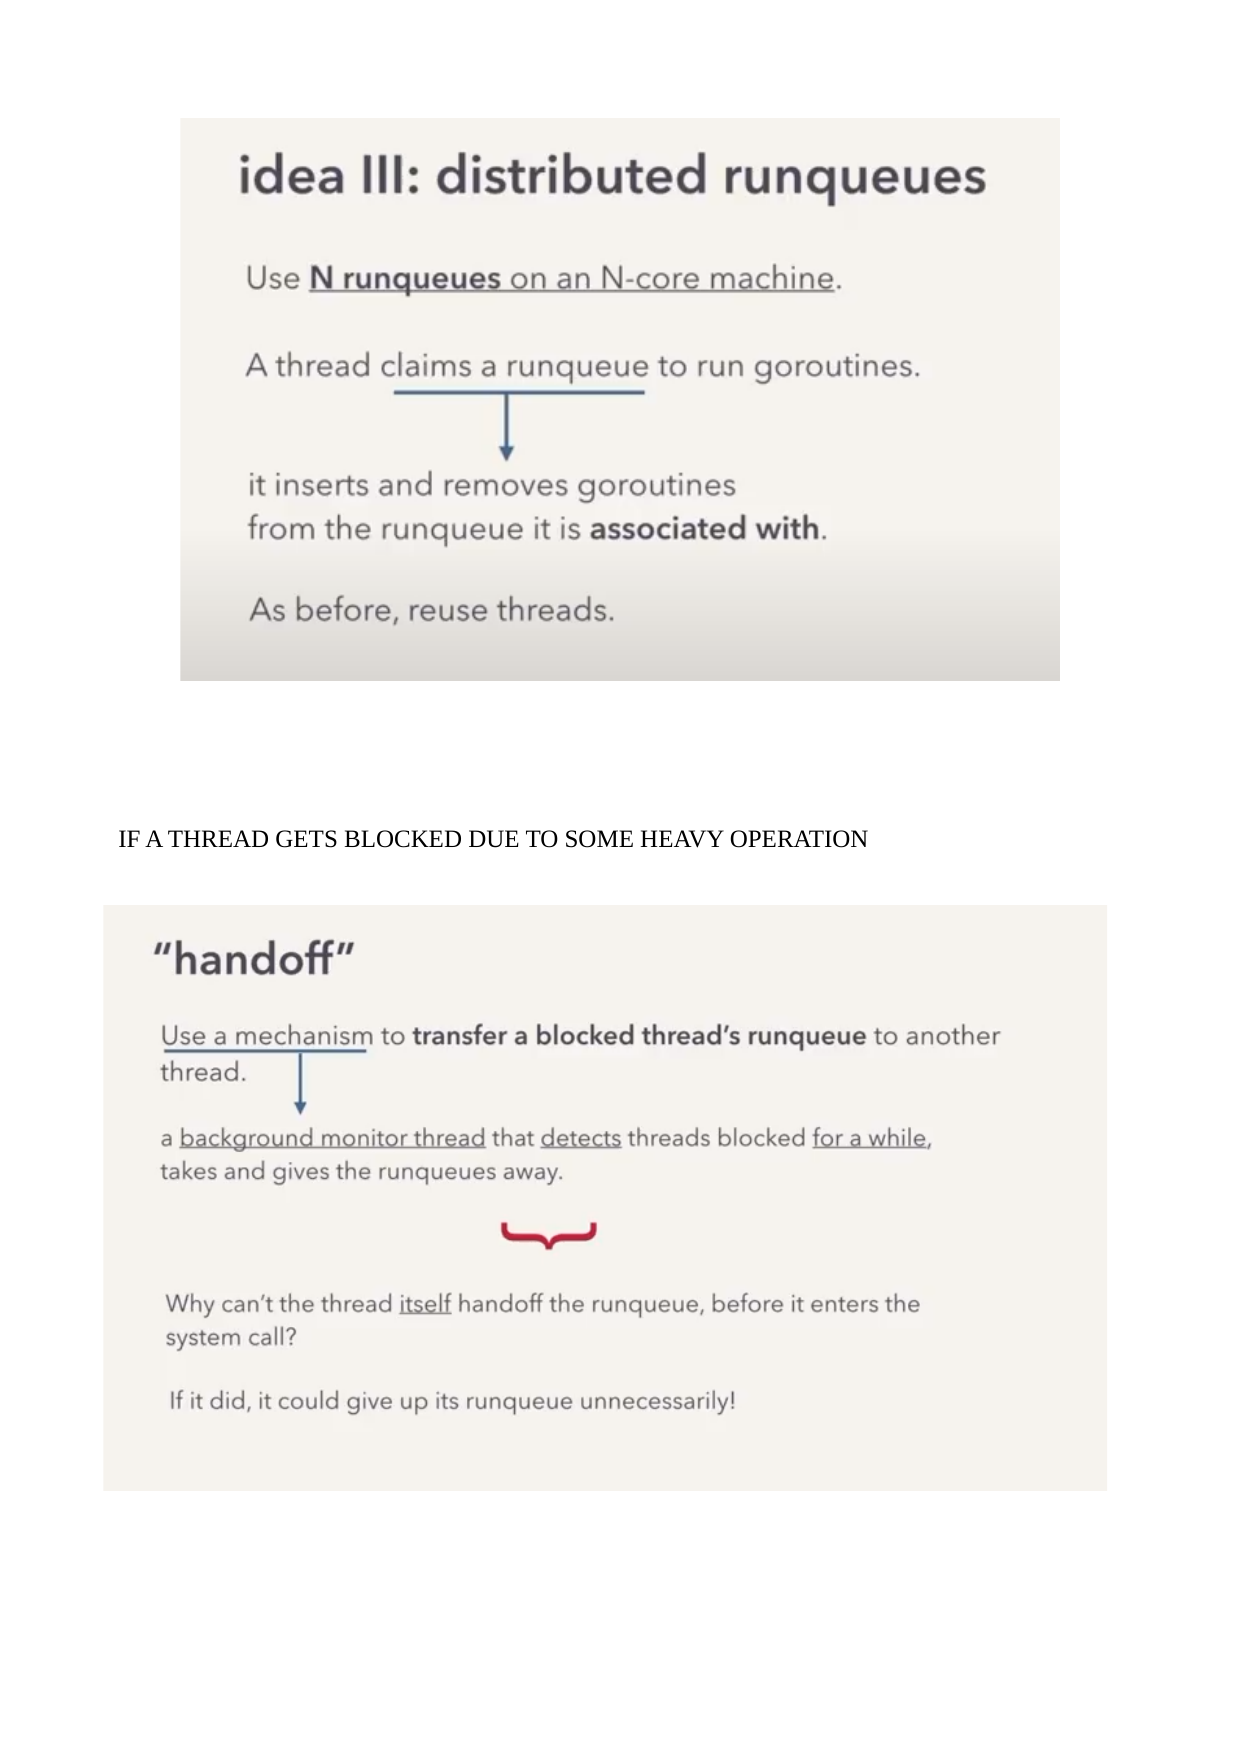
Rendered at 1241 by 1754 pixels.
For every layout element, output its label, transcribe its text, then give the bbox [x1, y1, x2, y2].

picture [103, 905, 1108, 1491]
text [118, 118, 1122, 767]
picture [180, 118, 1060, 681]
text IF A THREAD GETS BLOCKED DUE TO SOME HEAVY OPERATION [118, 796, 1122, 1577]
